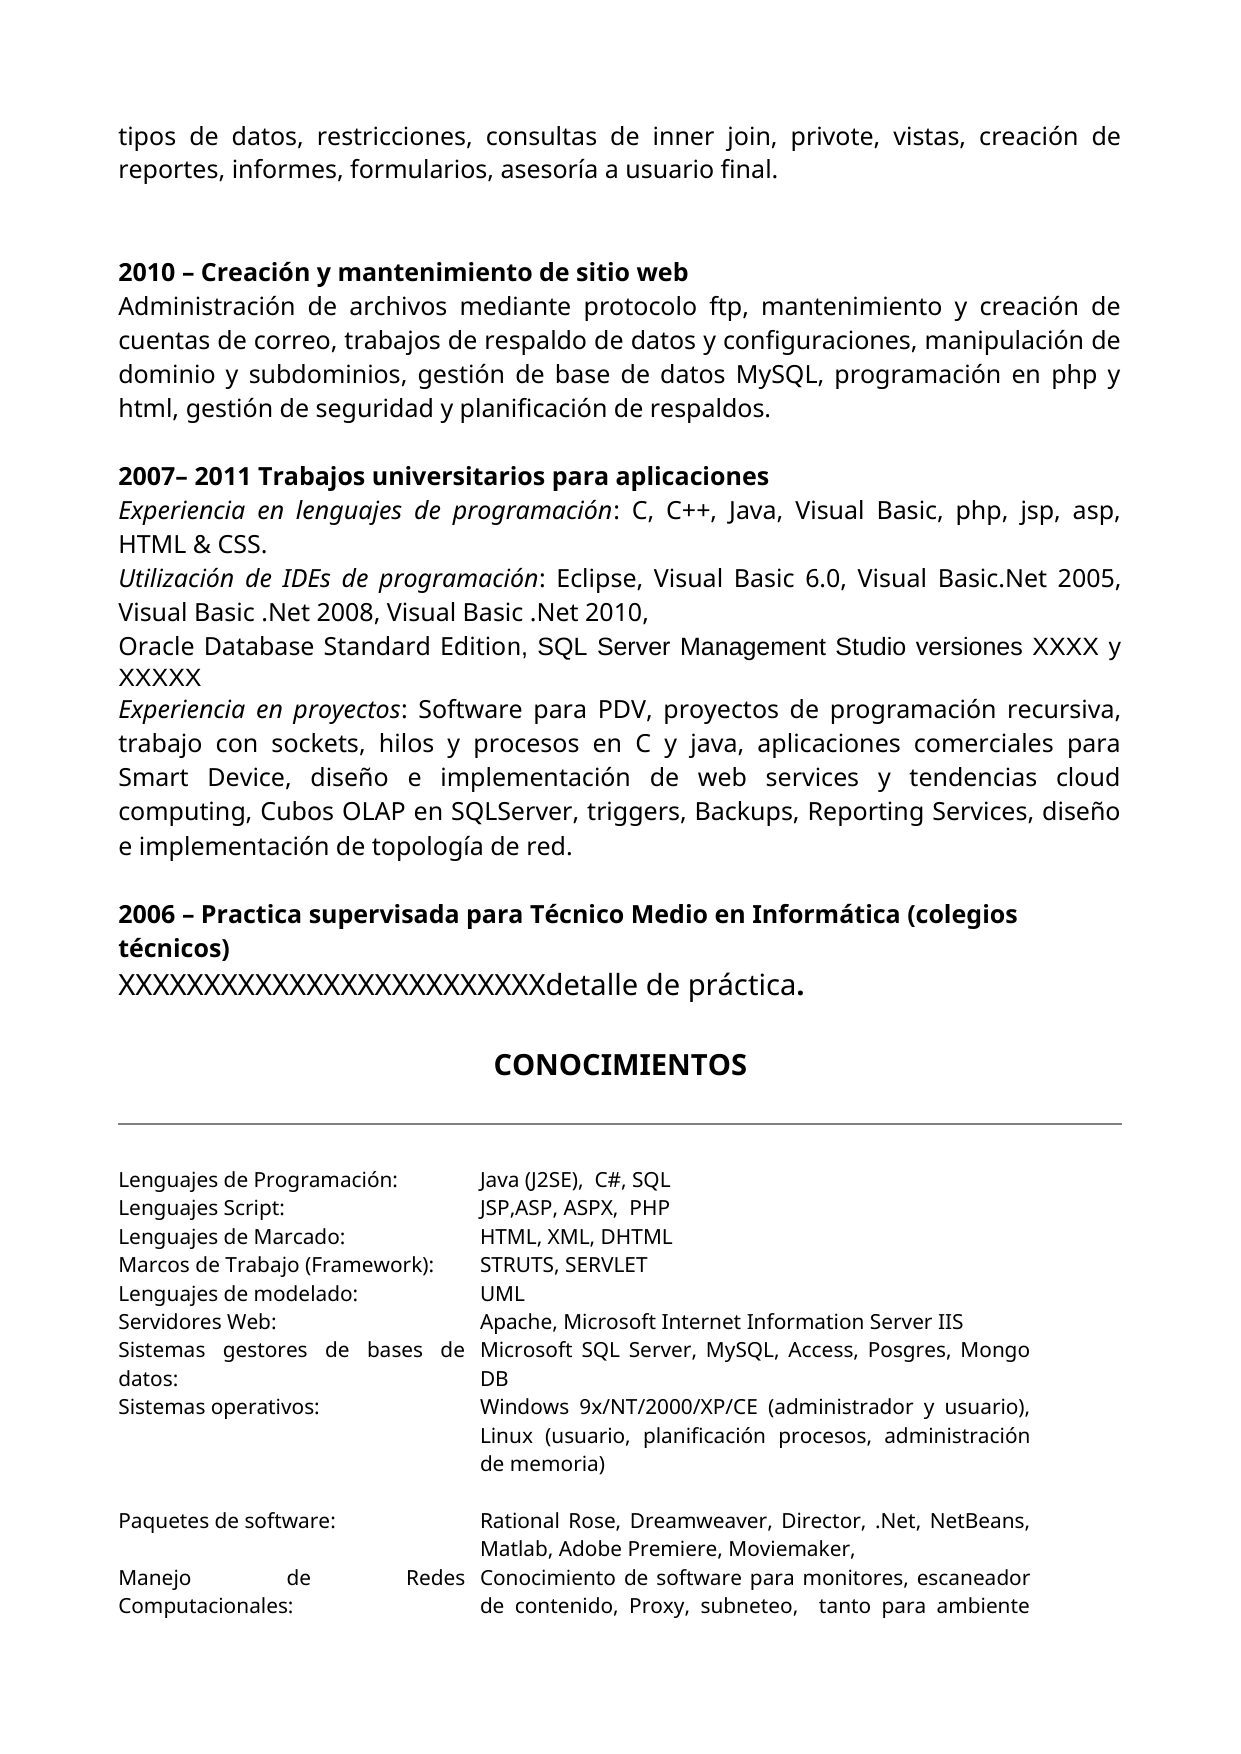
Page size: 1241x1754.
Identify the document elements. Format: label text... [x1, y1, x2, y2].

text 2010 – Creación y mantenimiento de sitio web [118, 254, 1122, 288]
text 2006 – Practica supervisada para Técnico Medio en Informática (colegios técnicos) [118, 896, 1122, 964]
text Utilización de IDEs de programación: Eclipse, Visual Basic 6.0, Visual Basic.Net 2005, Visual Basic .Net 2008, Visual Basic .Net 2010, [118, 561, 1122, 629]
text Experiencia en lenguajes de programación: C, C++, Java, Visual Basic, php, jsp, asp, HTML & CSS. [118, 493, 1122, 561]
table_cell Apache, Microsoft Internet Information Server IIS [473, 1307, 1038, 1336]
text XXXXXXXXXXXXXXXXXXXXXXXXXdetalle de práctica. [118, 964, 1122, 1004]
table_cell Microsoft SQL Server, MySQL, Access, Posgres, Mongo DB [473, 1336, 1038, 1392]
table_cell Lenguajes Script: [111, 1193, 472, 1222]
text Administración de archivos mediante protocolo ftp, mantenimiento y creación de cuentas de correo, trabajos de respaldo de datos y configuraciones, manipulación de dominio y subdominios, gestión de base de datos MySQL, programación en php y html, gestión de seguridad y planificación de respaldos. [118, 288, 1122, 425]
table_cell UML [473, 1279, 1038, 1307]
text 2007– 2011 Trabajos universitarios para aplicaciones [118, 459, 1122, 493]
table_cell Manejo de Redes Computacionales: [111, 1563, 472, 1620]
table_header Lenguajes de Programación: [111, 1165, 472, 1193]
table_header Java (J2SE), C#, SQL [473, 1165, 1038, 1193]
text Experiencia en proyectos: Software para PDV, proyectos de programación recursiva, trabajo con sockets, hilos y procesos en C y java, aplicaciones comerciales para Smart Device, diseño e implementación de web services y tendencias cloud computing, Cubos OLAP en SQLServer, triggers, Backups, Reporting Services, diseño e implementación de topología de red. [118, 692, 1122, 862]
text CONOCIMIENTOS [118, 1044, 1122, 1083]
table_cell Sistemas operativos: [111, 1393, 472, 1506]
table_cell Paquetes de software: [111, 1506, 472, 1563]
table_cell JSP,ASP, ASPX, PHP [473, 1193, 1038, 1222]
table_cell Windows 9x/NT/2000/XP/CE (administrador y usuario), Linux (usuario, planificación procesos, administración de memoria) [473, 1393, 1038, 1506]
table_cell HTML, XML, DHTML [473, 1222, 1038, 1250]
table_cell Servidores Web: [111, 1307, 472, 1336]
table_cell STRUTS, SERVLET [473, 1250, 1038, 1279]
table_cell Lenguajes de modelado: [111, 1279, 472, 1307]
table_cell Rational Rose, Dreamweaver, Director, .Net, NetBeans, Matlab, Adobe Premiere, Moviemaker, [473, 1506, 1038, 1563]
table_cell Marcos de Trabajo (Framework): [111, 1250, 472, 1279]
text Oracle Database Standard Edition, SQL Server Management Studio versiones XXXX y XXXXX [118, 629, 1122, 692]
text tipos de datos, restricciones, consultas de inner join, privote, vistas, creación de reportes, informes, formularios, asesoría a usuario final. [118, 118, 1122, 186]
table_cell Lenguajes de Marcado: [111, 1222, 472, 1250]
table_cell Conocimiento de software para monitores, escaneador de contenido, Proxy, subneteo, tanto para ambiente [473, 1563, 1038, 1620]
table_cell Sistemas gestores de bases de datos: [111, 1336, 472, 1392]
